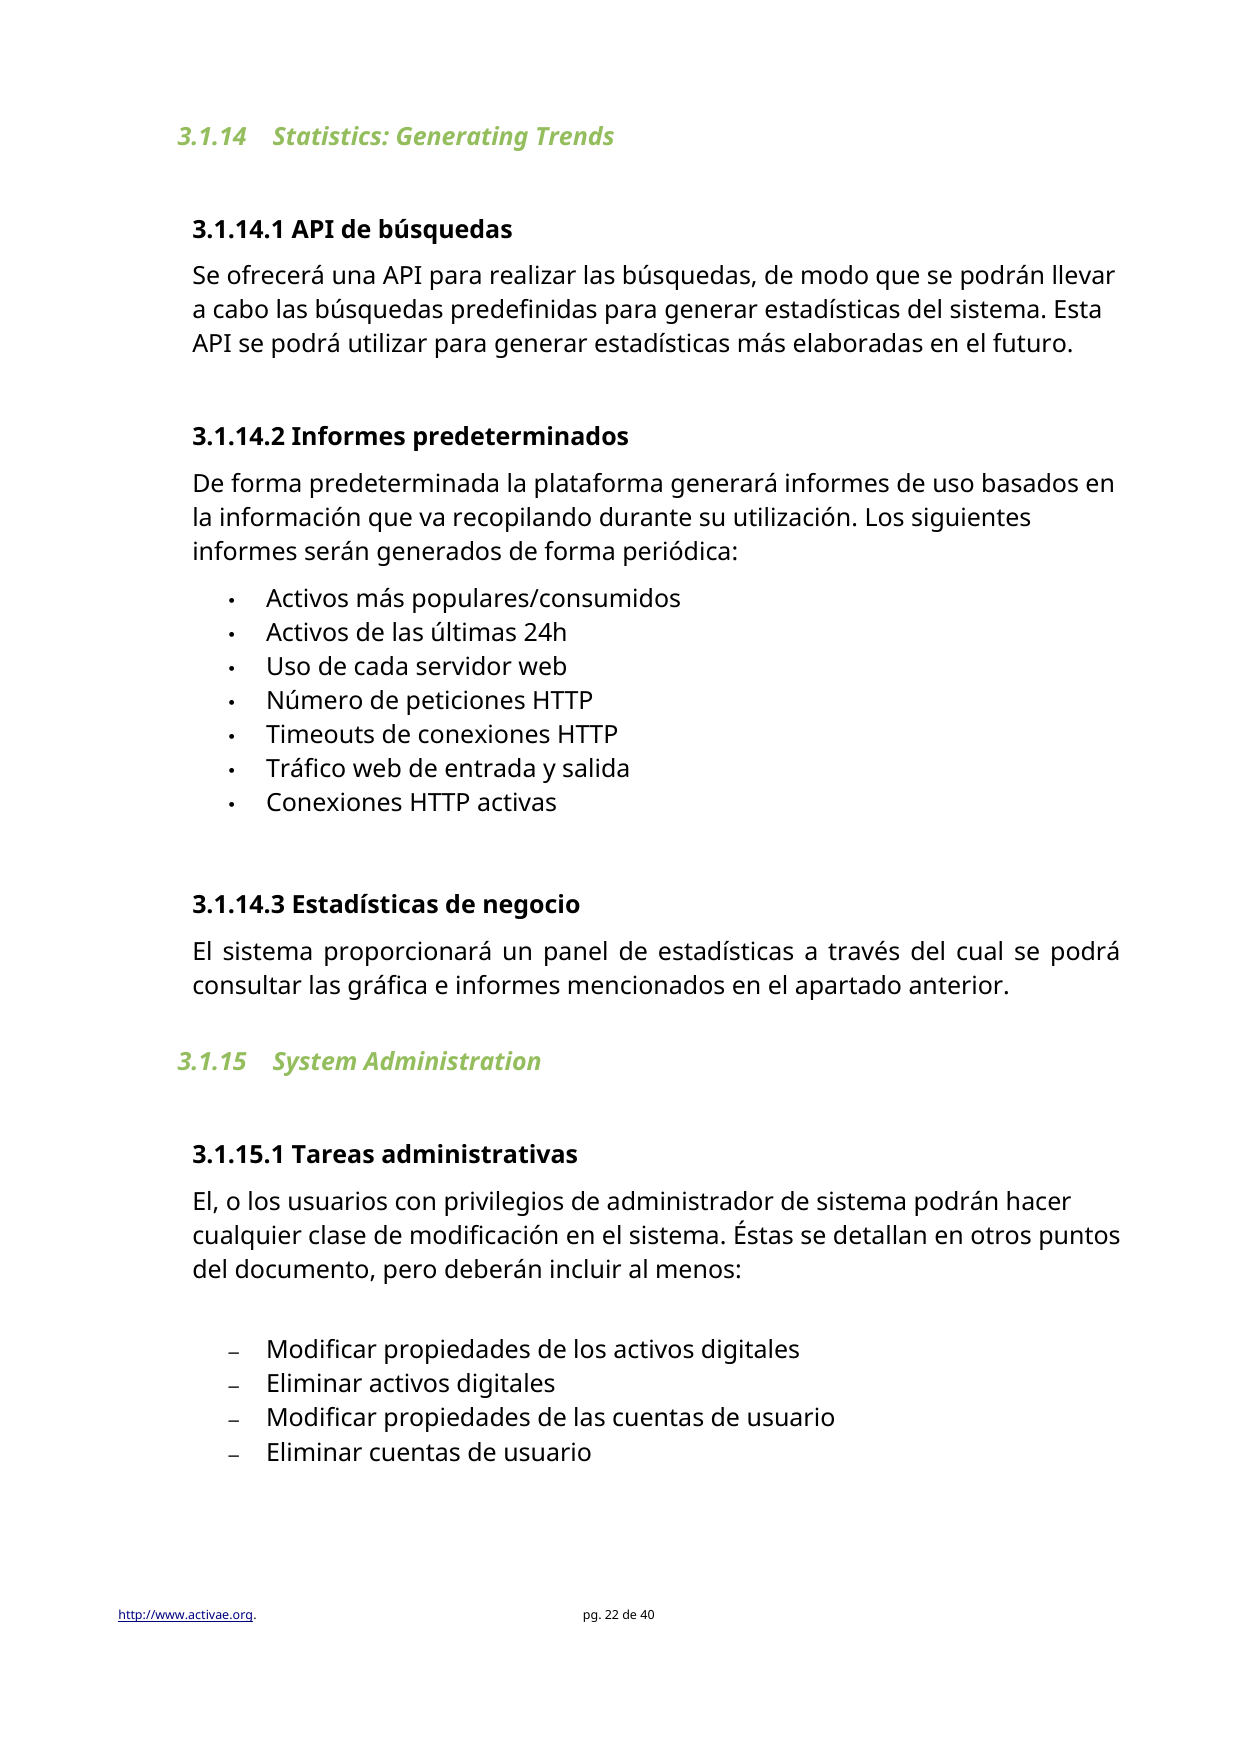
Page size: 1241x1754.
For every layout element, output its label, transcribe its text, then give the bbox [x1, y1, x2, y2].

list Modificar propiedades de las cuentas de usuario [228, 1400, 1122, 1434]
list Número de peticiones HTTP [228, 682, 1122, 717]
list Activos más populares/consumidos [228, 580, 1122, 614]
text 3.1.14.2 Informes predeterminados [192, 419, 1122, 453]
list Eliminar cuentas de usuario [228, 1434, 1122, 1468]
text El sistema proporcionará un panel de estadísticas a través del cual se podrá consultar las gráfica e informes mencionados en el apartado anterior. [192, 933, 1122, 1002]
list Eliminar activos digitales [228, 1366, 1122, 1400]
text 3.1.14.1 API de búsquedas [192, 211, 1122, 245]
text 3.1.15.1 Tareas administrativas [192, 1137, 1122, 1171]
text 3.1.14.3 Estadísticas de negocio [192, 887, 1122, 921]
list Activos de las últimas 24h [228, 614, 1122, 648]
text El, o los usuarios con privilegios de administrador de sistema podrán hacer cualquier clase de modificación en el sistema. Éstas se detallan en otros puntos del documento, pero deberán incluir al menos: [192, 1183, 1122, 1285]
list Conexiones HTTP activas [228, 785, 1122, 819]
list Tráfico web de entrada y salida [228, 751, 1122, 785]
list Timeouts de conexiones HTTP [228, 717, 1122, 751]
list Uso de cada servidor web [228, 648, 1122, 682]
text De forma predeterminada la plataforma generará informes de uso basados en la información que va recopilando durante su utilización. Los siguientes informes serán generados de forma periódica: [192, 466, 1122, 568]
list Modificar propiedades de los activos digitales [228, 1332, 1122, 1366]
subtitle System Administration [118, 1043, 1122, 1078]
text Se ofrecerá una API para realizar las búsquedas, de modo que se podrán llevar a cabo las búsquedas predefinidas para generar estadísticas del sistema. Esta API se podrá utilizar para generar estadísticas más elaboradas en el futuro. [192, 258, 1122, 360]
subtitle Statistics: Generating Trends [118, 118, 1122, 152]
